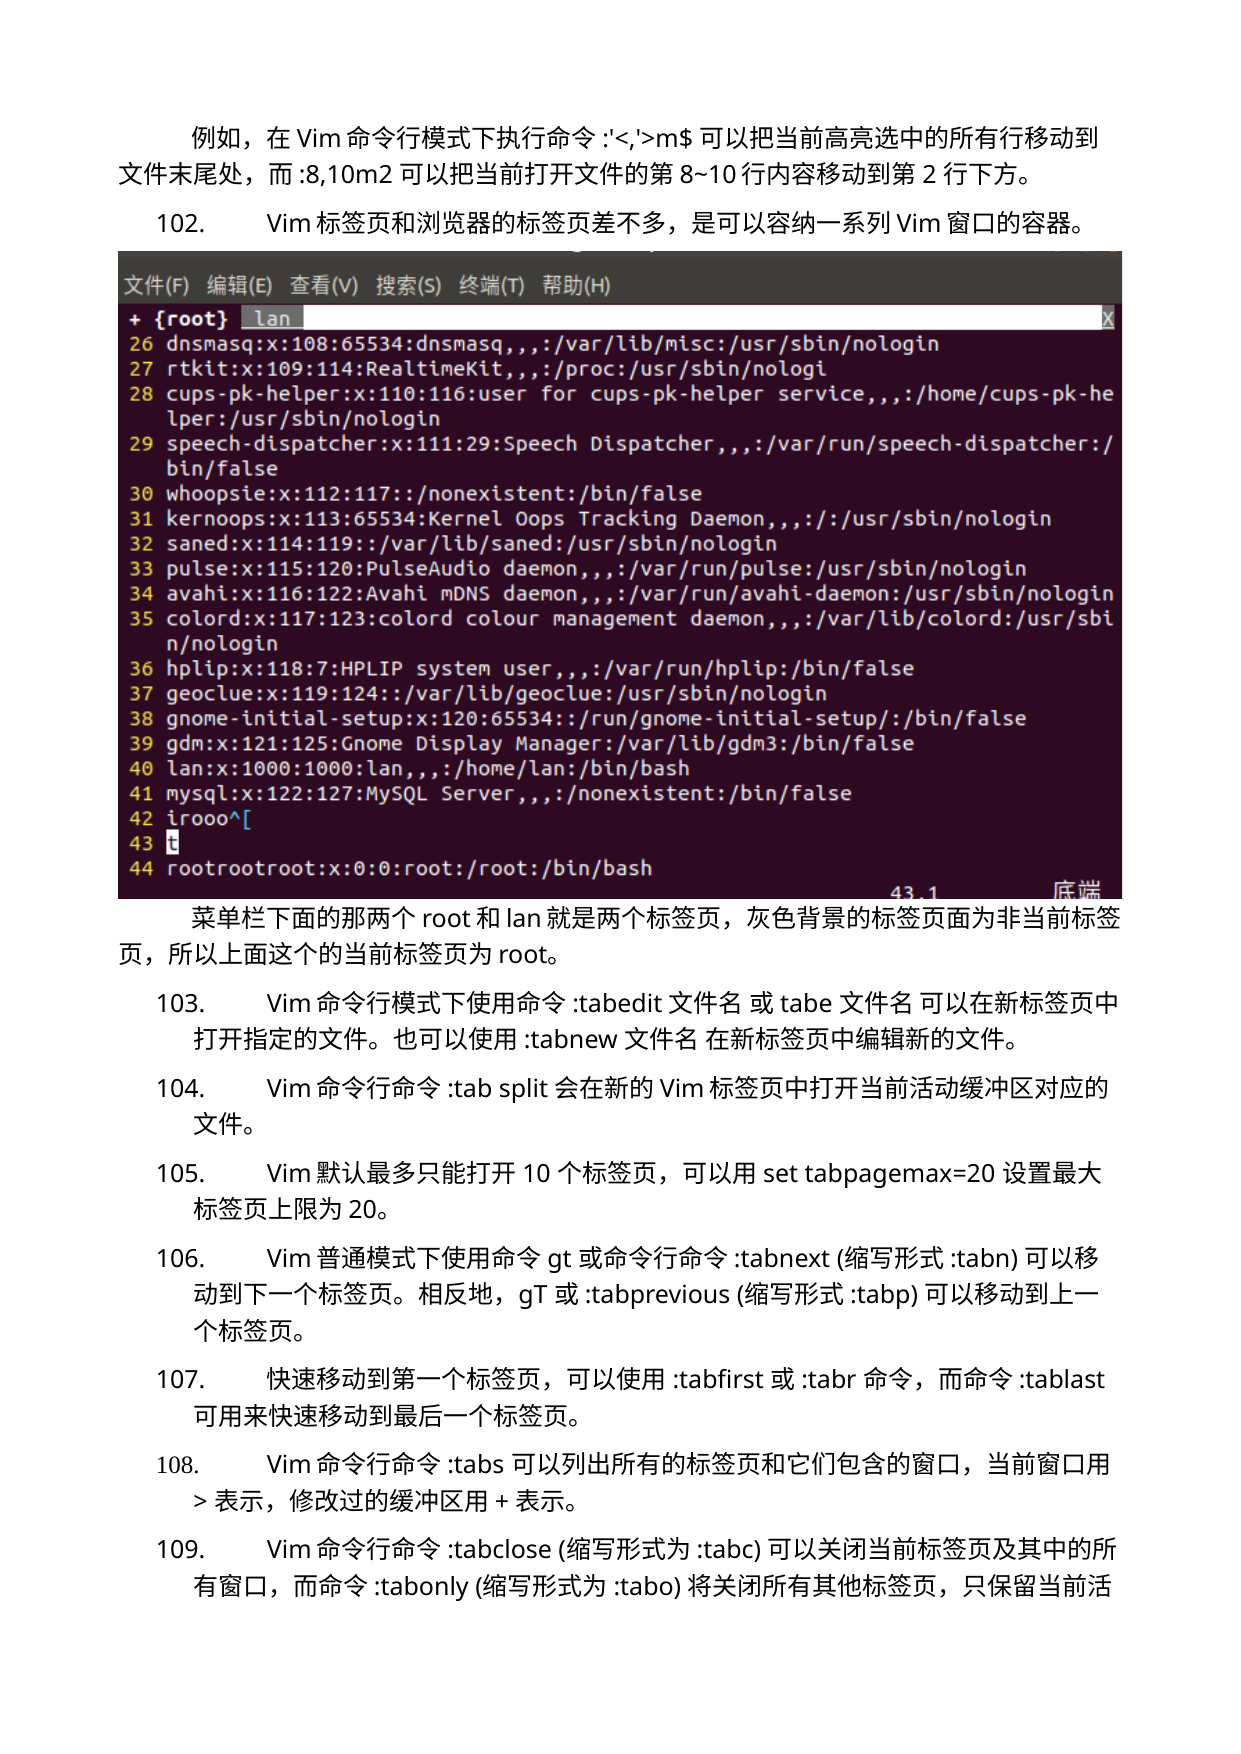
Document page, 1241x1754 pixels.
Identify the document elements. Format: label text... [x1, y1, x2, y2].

list Vim标签页和浏览器的标签页差不多，是可以容纳一系列Vim窗口的容器。 [156, 203, 1122, 239]
text 例如，在Vim命令行模式下执行命令 :'<,'>m$ 可以把当前高亮选中的所有行移动到文件末尾处，而 :8,10m2 可以把当前打开文件的第8~10行内容移动到第 2 行下方。 [118, 118, 1122, 191]
list Vim普通模式下使用命令 gt 或命令行命令 :tabnext (缩写形式 :tabn) 可以移动到下一个标签页。相反地，gT 或 :tabprevious (缩写形式 :tabp) 可以移动到上一个标签页。 [156, 1238, 1122, 1347]
text 菜单栏下面的那两个root和lan就是两个标签页，灰色背景的标签页面为非当前标签页，所以上面这个的当前标签页为root。 [118, 899, 1122, 971]
list Vim命令行命令 :tab split 会在新的Vim标签页中打开当前活动缓冲区对应的文件。 [156, 1068, 1122, 1141]
list Vim命令行命令 :tabclose (缩写形式为 :tabc) 可以关闭当前标签页及其中的所有窗口，而命令 :tabonly (缩写形式为 :tabo) 将关闭所有其他标签页，只保留当前活 [156, 1530, 1122, 1602]
list Vim默认最多只能打开 10 个标签页，可以用 set tabpagemax=20 设置最大标签页上限为20。 [156, 1153, 1122, 1226]
list Vim命令行模式下使用命令 :tabedit 文件名 或 tabe 文件名 可以在新标签页中打开指定的文件。也可以使用 :tabnew 文件名 在新标签页中编辑新的文件。 [156, 983, 1122, 1056]
list Vim命令行命令 :tabs 可以列出所有的标签页和它们包含的窗口，当前窗口用 > 表示，修改过的缓冲区用 + 表示。 [156, 1445, 1122, 1517]
list 快速移动到第一个标签页，可以使用 :tabfirst 或 :tabr 命令，而命令 :tablast 可用来快速移动到最后一个标签页。 [156, 1360, 1122, 1432]
picture [118, 251, 1123, 899]
